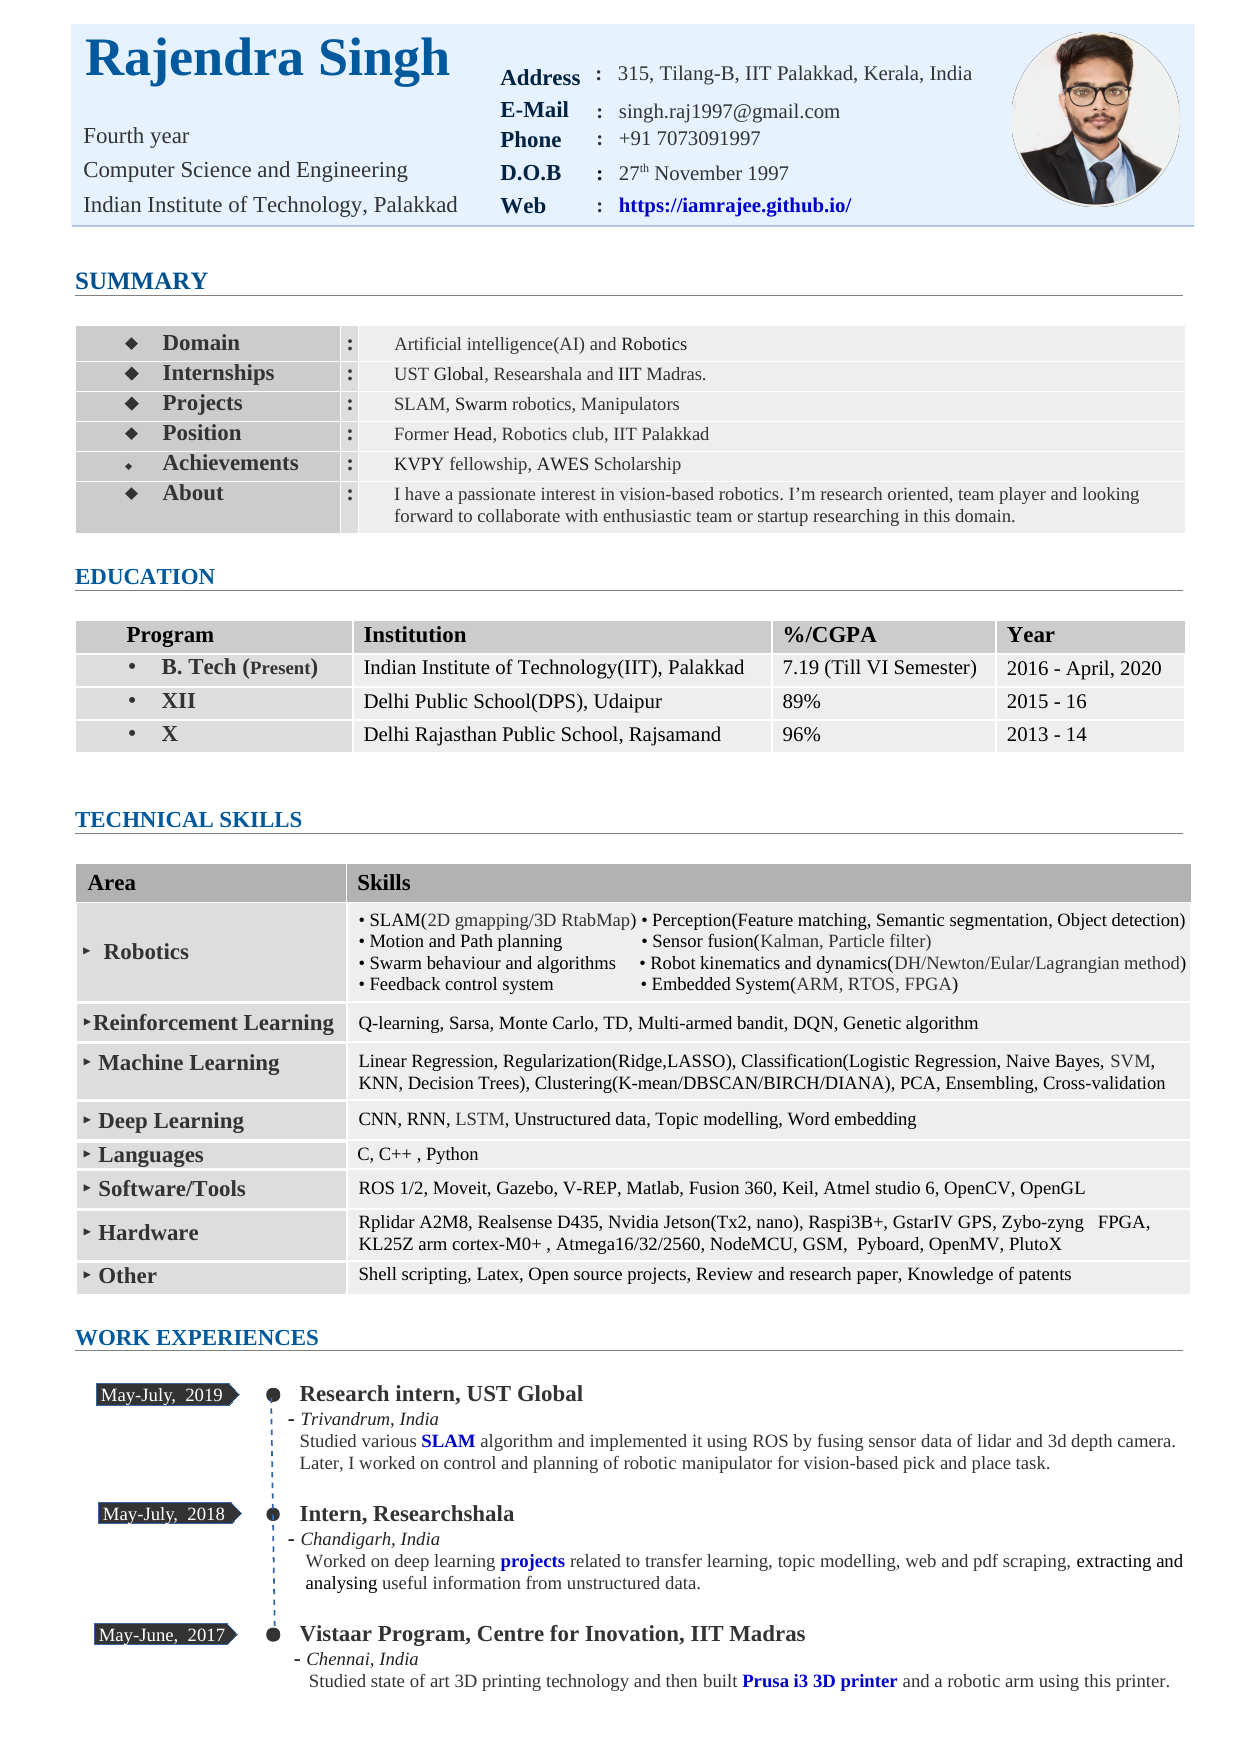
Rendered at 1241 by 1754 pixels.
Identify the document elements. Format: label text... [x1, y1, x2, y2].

table_cell Delhi Rajasthan Public School, Rajsamand [354, 721, 771, 752]
list Worked on deep learning projects related to transfer learning, topic modelling, web and pdf scraping, extracting and analysing useful information from unstructured data. [270, 1550, 1183, 1593]
table_cell Indian Institute of Technology, Palakkad [72, 191, 500, 225]
table_cell ‣Reinforcement Learning [77, 1004, 346, 1041]
table_cell CNN, RNN, LSTM, Unstructured data, Topic modelling, Word embedding [348, 1101, 1190, 1139]
list Intern, Researchshala [264, 1500, 1183, 1526]
table_cell : [341, 482, 358, 533]
table_cell Position [76, 422, 340, 451]
list - Chandigarh, India [252, 1526, 1183, 1550]
table_cell : [341, 392, 358, 421]
table_cell Projects [76, 392, 340, 421]
list Research intern, UST Global [264, 1380, 1183, 1406]
table_header Skills [347, 864, 1191, 902]
table_cell Former Head, Robotics club, IIT Palakkad [359, 422, 1185, 451]
table_cell ‣ Deep Learning [77, 1102, 346, 1139]
table_cell About [76, 482, 340, 533]
table_cell 2016 - April, 2020 [997, 655, 1184, 686]
table_cell ‣ Hardware [77, 1211, 346, 1260]
table_header Year [997, 621, 1185, 653]
list Studied state of art 3D printing technology and then built Prusa i3 3D printer and a robotic arm using this printer. [264, 1670, 1183, 1692]
table_cell : [341, 422, 358, 451]
picture [1012, 32, 1180, 207]
table_cell : [341, 362, 358, 391]
table_cell UST Global, Researshala and IIT Madras. [359, 362, 1185, 391]
list - Chennai, India [258, 1646, 1183, 1670]
table_cell C, C++ , Python [348, 1141, 1190, 1168]
table_cell SLAM, Swarm robotics, Manipulators [359, 392, 1185, 421]
table_cell 96% [773, 721, 995, 752]
table_header Address [500, 24, 590, 96]
table_cell Achievements [76, 452, 340, 481]
table_cell B. Tech (Present) [76, 655, 352, 686]
table_cell ROS 1/2, Moveit, Gazebo, V-REP, Matlab, Fusion 360, Keil, Atmel studio 6, OpenCV, OpenGL [348, 1170, 1190, 1208]
table_cell 7.19 (Till VI Semester) [773, 655, 995, 686]
table_header Program [76, 621, 352, 653]
table_cell Linear Regression, Regularization(Ridge,LASSO), Classification(Logistic Regression, Naive Bayes, SVM, KNN, Decision Trees), Clustering(K-mean/DBSCAN/BIRCH/DIANA), PCA, Ensembling, Cross-validation [348, 1043, 1190, 1099]
table_cell 2015 - 16 [997, 688, 1184, 719]
table_cell 2013 - 14 [997, 721, 1184, 752]
list Studied various SLAM algorithm and implemented it using ROS by fusing sensor data of lidar and 3d depth camera. Later, I worked on control and planning of robotic manipulator for vision-based pick and place task. [264, 1430, 1183, 1473]
list - Trivandrum, India [252, 1406, 1183, 1430]
table_cell Indian Institute of Technology(IIT), Palakkad [354, 655, 771, 686]
table_cell ‣ Languages [77, 1143, 346, 1168]
text WORK EXPERIENCES [75, 1324, 1183, 1350]
table_cell ‣ Robotics [77, 903, 346, 1001]
table_header Rajendra Singh [72, 24, 500, 96]
table_cell Q-learning, Sarsa, Monte Carlo, TD, Multi-armed bandit, DQN, Genetic algorithm [348, 1003, 1190, 1041]
list Vistaar Program, Centre for Inovation, IIT Madras [264, 1620, 1183, 1646]
text SUMMARY [75, 266, 1183, 295]
table_cell Shell scripting, Latex, Open source projects, Review and research paper, Knowledge of patents [348, 1262, 1190, 1294]
table_header : [341, 326, 358, 361]
table_cell [1180, 159, 1194, 191]
table_cell Fourth year [72, 96, 500, 159]
table_cell 89% [773, 688, 995, 719]
table_cell : singh.raj1997@gmail.com : +91 7073091997 [590, 96, 1012, 159]
table_header : 315, Tilang-B, IIT Palakkad, Kerala, India [590, 24, 1194, 96]
table_cell : https://iamrajee.github.io/ [590, 191, 1194, 225]
table_cell Delhi Public School(DPS), Udaipur [354, 688, 771, 719]
table_cell X [76, 721, 352, 752]
table_header Area [76, 864, 346, 902]
table_cell ‣ Other [77, 1263, 346, 1294]
table_header Institution [354, 621, 771, 653]
table_cell Computer Science and Engineering [72, 159, 500, 191]
table_cell ‣ Machine Learning [77, 1044, 346, 1099]
table_cell : 27th November 1997 [590, 159, 1012, 191]
table_cell Web [500, 191, 590, 225]
table_cell D.O.B [500, 159, 590, 191]
table_cell ‣ Software/Tools [77, 1171, 346, 1208]
table_cell XII [76, 688, 352, 719]
table_cell • SLAM(2D gmapping/3D RtabMap) • Perception(Feature matching, Semantic segmentation, Object detection) • Motion and Path planning • Sensor fusion(Kalman, Particle filter) • Swarm behaviour and algorithms • Robot kinematics and dynamics(DH/Newton/Eular/Lagrangian method) • Feedback control system • Embedded System(ARM, RTOS, FPGA) [348, 903, 1190, 1001]
table_cell Internships [76, 362, 340, 391]
table_cell I have a passionate interest in vision-based robotics. I’m research oriented, team player and looking forward to collaborate with enthusiastic team or startup researching in this domain. [359, 482, 1185, 533]
table_cell [1180, 96, 1194, 159]
table_header %/CGPA [773, 621, 995, 653]
table_cell : [341, 452, 358, 481]
text TECHNICAL SKILLS [75, 807, 1183, 833]
table_header Artificial intelligence(AI) and Robotics [359, 326, 1185, 361]
table_cell E-Mail Phone [500, 96, 590, 159]
table_cell Rplidar A2M8, Realsense D435, Nvidia Jetson(Tx2, nano), Raspi3B+, GstarIV GPS, Zybo-zyng FPGA, KL25Z arm cortex-M0+ , Atmega16/32/2560, NodeMCU, GSM, Pyboard, OpenMV, PlutoX [348, 1210, 1190, 1260]
table_header Domain [76, 326, 340, 361]
text EDUCATION [75, 563, 1183, 590]
table_cell KVPY fellowship, AWES Scholarship [359, 452, 1185, 481]
